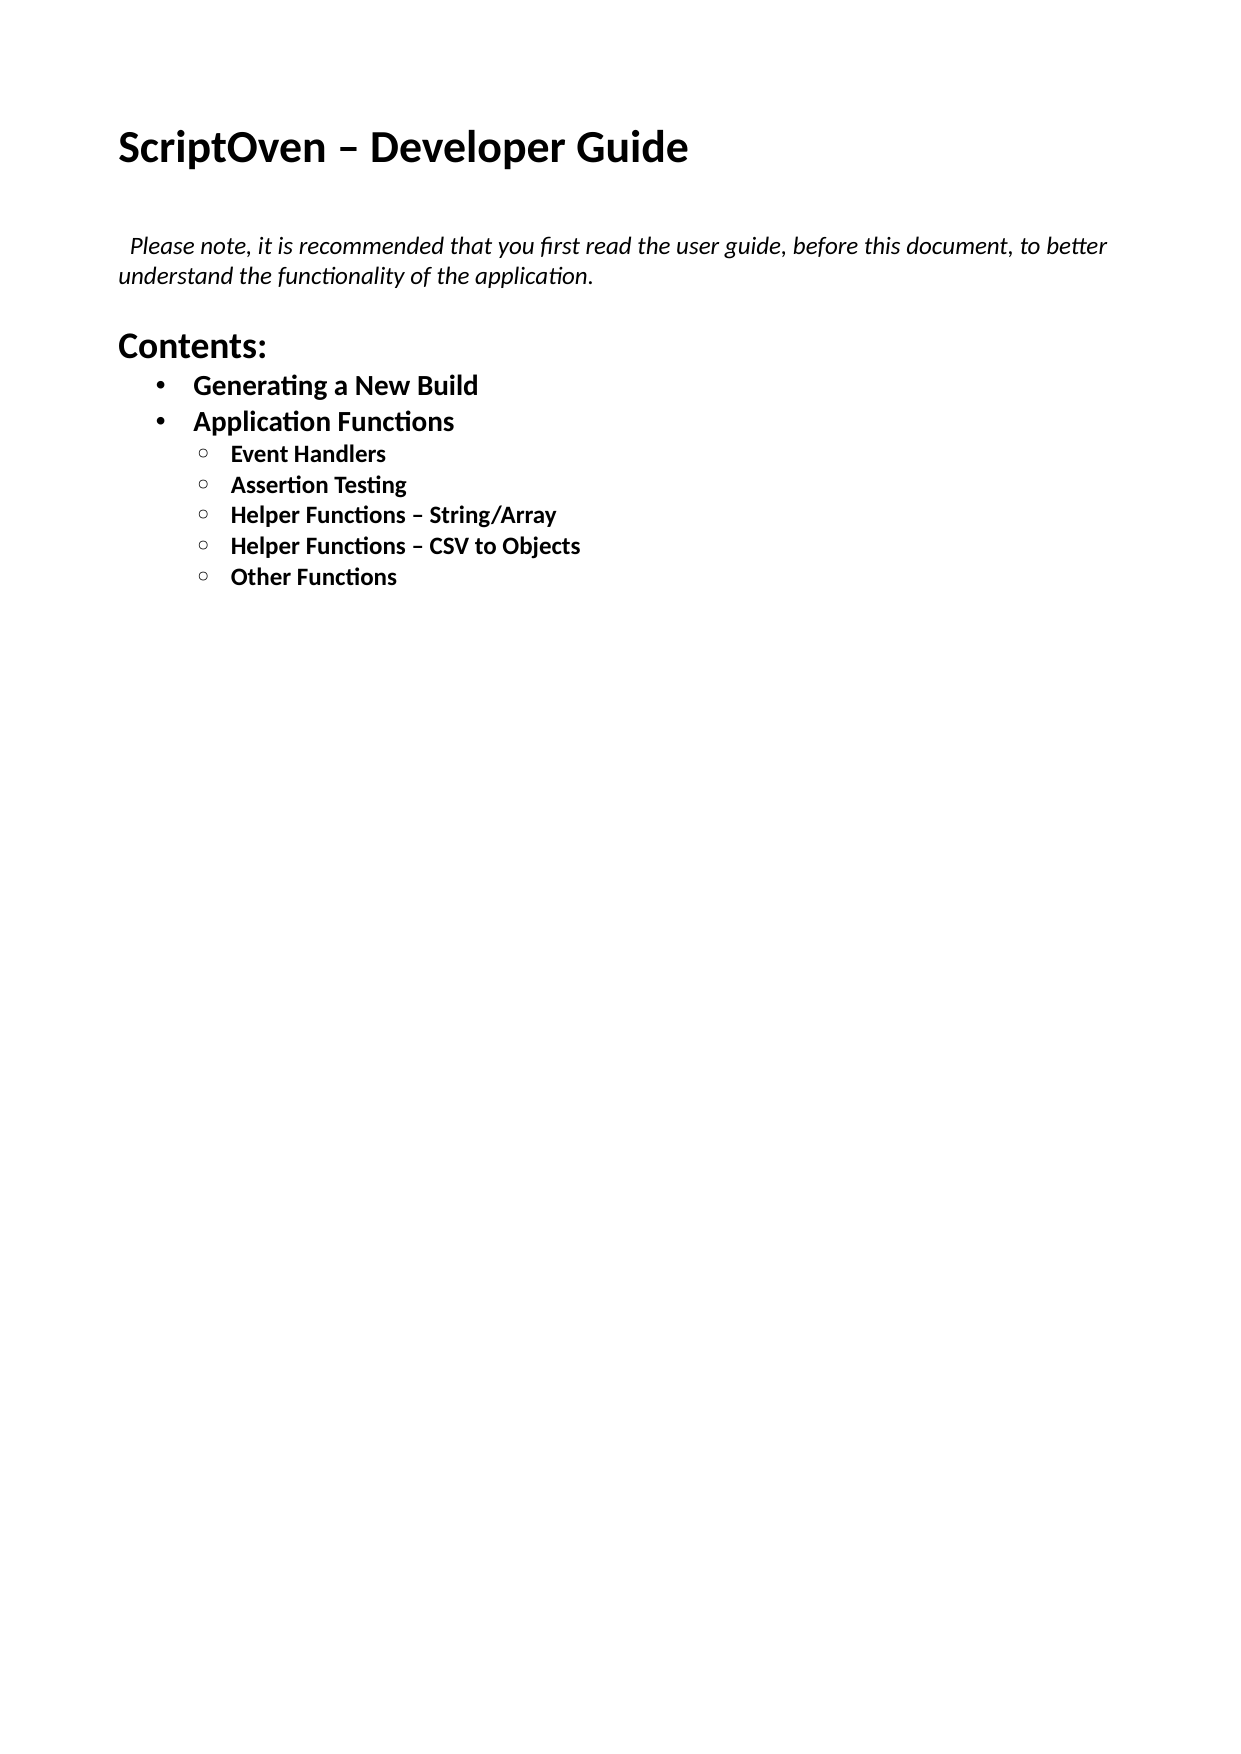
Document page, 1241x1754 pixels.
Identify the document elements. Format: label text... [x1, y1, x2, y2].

list Event Handlers [193, 439, 1122, 469]
list Helper Functions – String/Array [193, 500, 1122, 530]
text Please note, it is recommended that you first read the user guide, before this document, to better understand the functionality of the application. [118, 230, 1122, 291]
list Assertion Testing [193, 469, 1122, 500]
list Generating a New Build [156, 367, 1122, 403]
list Application Functions [156, 403, 1122, 439]
text ScriptOven – Developer Guide [118, 118, 1122, 174]
list Other Functions [193, 561, 1122, 591]
text Contents: [118, 322, 1122, 367]
list Helper Functions – CSV to Objects [193, 530, 1122, 561]
